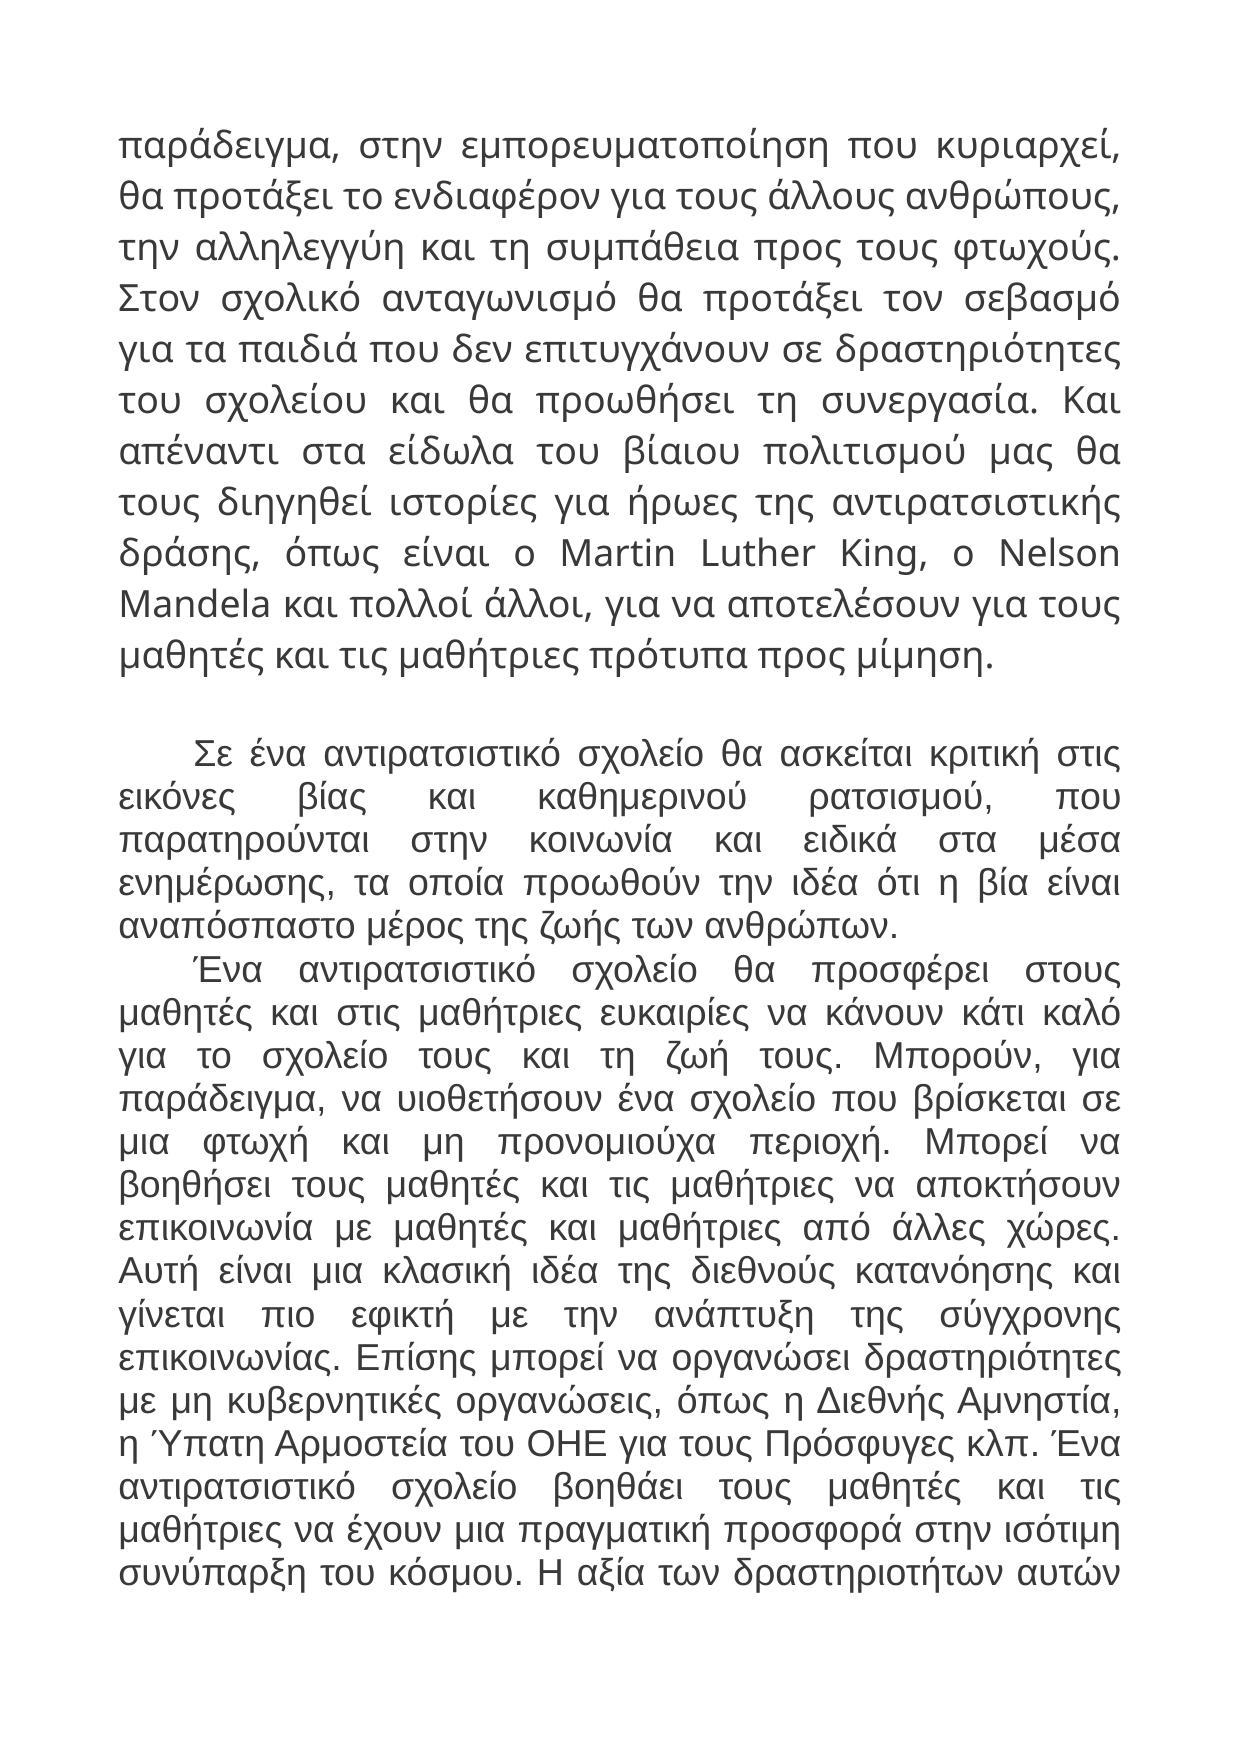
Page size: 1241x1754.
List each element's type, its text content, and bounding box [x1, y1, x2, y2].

text Σε ένα αντιρατσιστικό σχολείο θα ασκείται κριτική στις εικόνες βίας και καθημερινού ρατσισμού, που παρατηρούνται στην κοινωνία και ειδικά στα μέσα ενημέρωσης, τα οποία προωθούν την ιδέα ότι η βία είναι αναπόσπαστο μέρος της ζωής των ανθρώπων. [118, 731, 1122, 947]
text Ένα αντιρατσιστικό σχολείο θα προσφέρει στους μαθητές και στις μαθήτριες ευκαιρίες να κάνουν κάτι καλό για το σχολείο τους και τη ζωή τους. Μπορούν, για παράδειγμα, να υιοθετήσουν ένα σχολείο που βρίσκεται σε μια φτωχή και μη προνομιούχα περιοχή. Μπορεί να βοηθήσει τους μαθητές και τις μαθήτριες να αποκτήσουν επικοινωνία με μαθητές και μαθήτριες από άλλες χώρες. Αυτή είναι μια κλασική ιδέα της διεθνούς κατανόησης και γίνεται πιο εφικτή με την ανάπτυξη της σύγχρονης επικοινωνίας. Επίσης μπορεί να οργανώσει δραστηριότητες με μη κυβερνητικές οργανώσεις, όπως η Διεθνής Αμνηστία, η Ύπατη Αρμοστεία του ΟΗΕ για τους Πρόσφυγες κλπ. Ένα αντιρατσιστικό σχολείο βοηθάει τους μαθητές και τις μαθήτριες να έχουν μια πραγματική προσφορά στην ισότιμη συνύπαρξη του κόσμου. Η αξία των δραστηριοτήτων αυτών [118, 947, 1122, 1594]
text παράδειγμα, στην εμπορευματοποίηση που κυριαρχεί, θα προτάξει το ενδιαφέρον για τους άλλους ανθρώπους, την αλληλεγγύη και τη συμπάθεια προς τους φτωχούς. Στον σχολικό ανταγωνισμό θα προτάξει τον σεβασμό για τα παιδιά που δεν επιτυγχάνουν σε δραστηριότητες του σχολείου και θα προωθήσει τη συνεργασία. Και απέναντι στα είδωλα του βίαιου πολιτισμού μας θα τους διηγηθεί ιστορίες για ήρωες της αντιρατσιστικής δράσης, όπως είναι ο Martin Luther King, ο Nelson Mandela και πολλοί άλλοι, για να αποτελέσουν για τους μαθητές και τις μαθήτριες πρότυπα προς μίμηση. [118, 118, 1122, 679]
